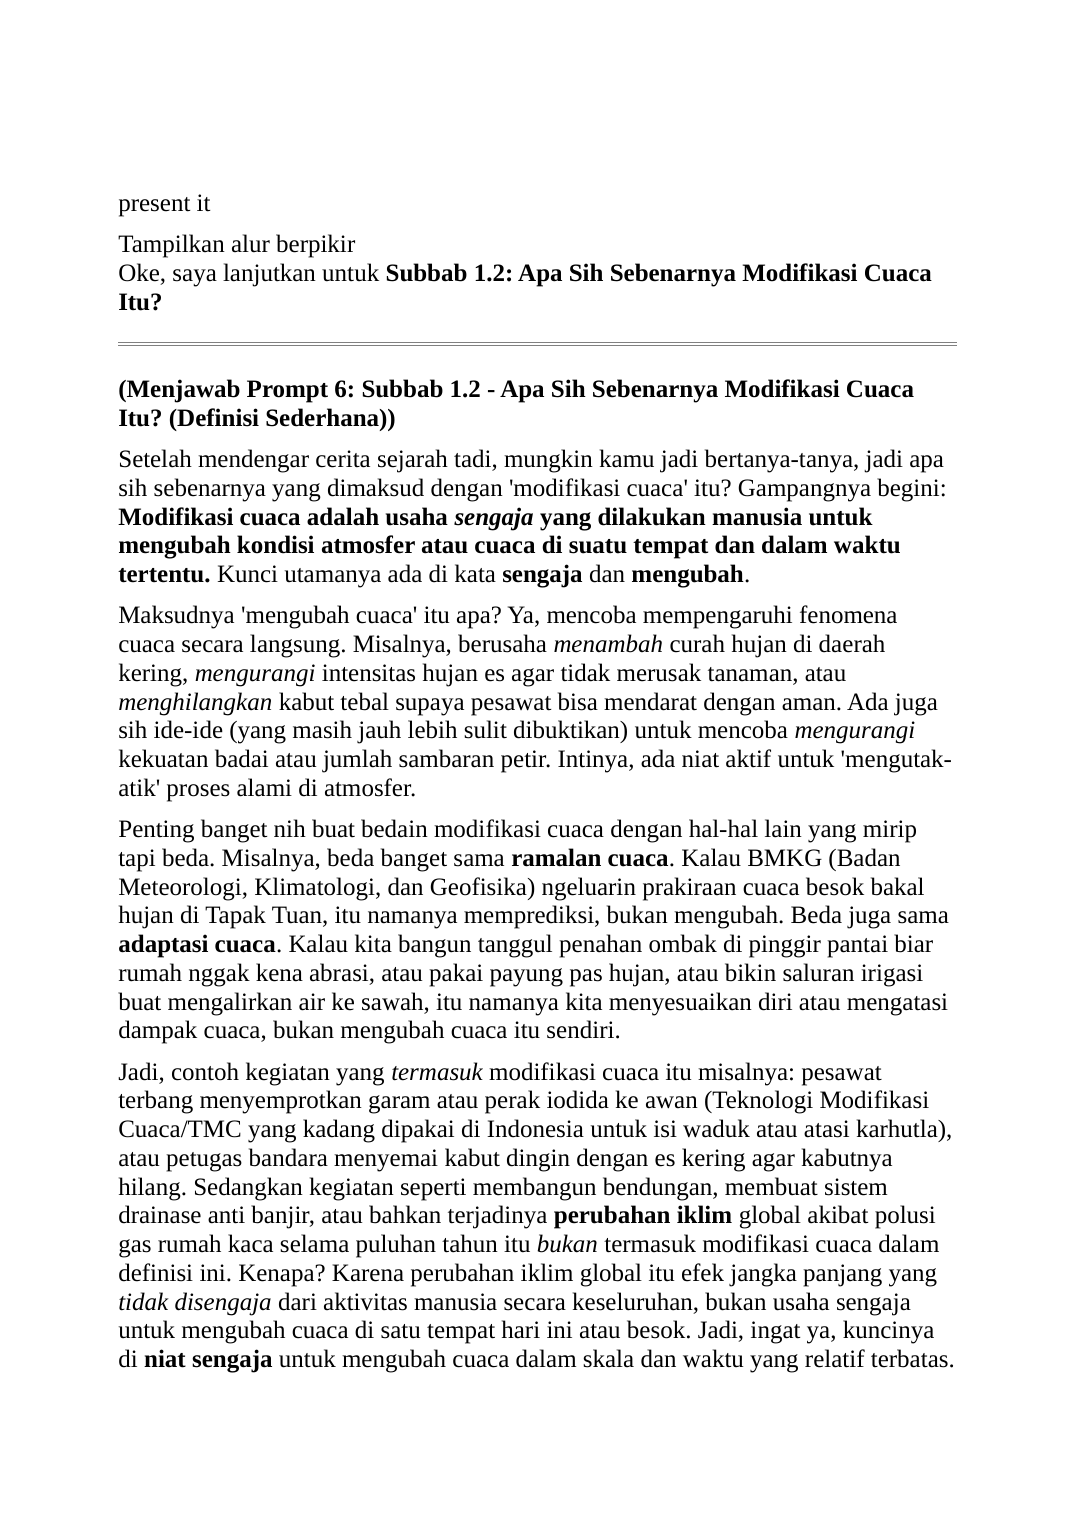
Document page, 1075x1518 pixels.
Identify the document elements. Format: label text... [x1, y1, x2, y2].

text Setelah mendengar cerita sejarah tadi, mungkin kamu jadi bertanya-tanya, jadi apa sih sebenarnya yang dimaksud dengan 'modifikasi cuaca' itu? Gampangnya begini: Modifikasi cuaca adalah usaha sengaja yang dilakukan manusia untuk mengubah kondisi atmosfer atau cuaca di suatu tempat dan dalam waktu tertentu. Kunci utamanya ada di kata sengaja dan mengubah. [118, 444, 957, 588]
text Penting banget nih buat bedain modifikasi cuaca dengan hal-hal lain yang mirip tapi beda. Misalnya, beda banget sama ramalan cuaca. Kalau BMKG (Badan Meteorologi, Klimatologi, dan Geofisika) ngeluarin prakiraan cuaca besok bakal hujan di Tapak Tuan, itu namanya memprediksi, bukan mengubah. Beda juga sama adaptasi cuaca. Kalau kita bangun tanggul penahan ombak di pinggir pantai biar rumah nggak kena abrasi, atau pakai payung pas hujan, atau bikin saluran irigasi buat mengalirkan air ke sawah, itu namanya kita menyesuaikan diri atau mengatasi dampak cuaca, bukan mengubah cuaca itu sendiri. [118, 814, 957, 1044]
text present it [118, 188, 957, 217]
text Maksudnya 'mengubah cuaca' itu apa? Ya, mencoba mempengaruhi fenomena cuaca secara langsung. Misalnya, berusaha menambah curah hujan di daerah kering, mengurangi intensitas hujan es agar tidak merusak tanaman, atau menghilangkan kabut tebal supaya pesawat bisa mendarat dengan aman. Ada juga sih ide-ide (yang masih jauh lebih sulit dibuktikan) untuk mencoba mengurangi kekuatan badai atau jumlah sambaran petir. Intinya, ada niat aktif untuk 'mengutak-atik' proses alami di atmosfer. [118, 601, 957, 802]
text Jadi, contoh kegiatan yang termasuk modifikasi cuaca itu misalnya: pesawat terbang menyemprotkan garam atau perak iodida ke awan (Teknologi Modifikasi Cuaca/TMC yang kadang dipakai di Indonesia untuk isi waduk atau atasi karhutla), atau petugas bandara menyemai kabut dingin dengan es kering agar kabutnya hilang. Sedangkan kegiatan seperti membangun bendungan, membuat sistem drainase anti banjir, atau bahkan terjadinya perubahan iklim global akibat polusi gas rumah kaca selama puluhan tahun itu bukan termasuk modifikasi cuaca dalam definisi ini. Kenapa? Karena perubahan iklim global itu efek jangka panjang yang tidak disengaja dari aktivitas manusia secara keseluruhan, bukan usaha sengaja untuk mengubah cuaca di satu tempat hari ini atau besok. Jadi, ingat ya, kuncinya di niat sengaja untuk mengubah cuaca dalam skala dan waktu yang relatif terbatas. [118, 1057, 957, 1373]
text Oke, saya lanjutkan untuk Subbab 1.2: Apa Sih Sebenarnya Modifikasi Cuaca Itu? [118, 258, 957, 316]
text Tampilkan alur berpikir [118, 229, 957, 258]
text (Menjawab Prompt 6: Subbab 1.2 - Apa Sih Sebenarnya Modifikasi Cuaca Itu? (Definisi Sederhana)) [118, 374, 957, 432]
